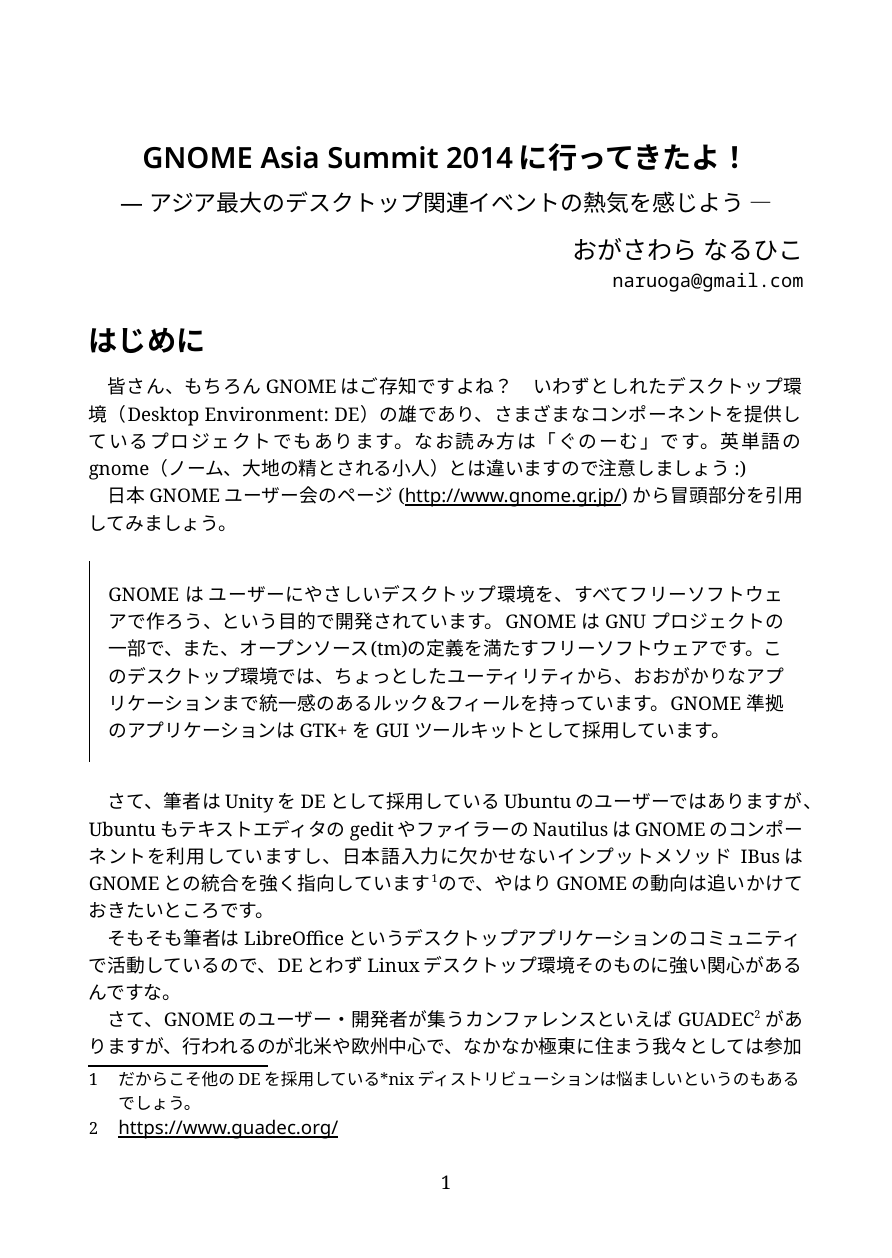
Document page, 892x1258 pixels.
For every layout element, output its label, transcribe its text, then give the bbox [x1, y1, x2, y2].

text naruoga@gmail.com [88, 267, 803, 292]
text 皆さん、もちろんGNOMEはご存知ですよね？ いわずとしれたデスクトップ環境（Desktop Environment: DE）の雄であり、さまざまなコンポーネントを提供しているプロジェクトでもあります。なお読み方は「ぐのーむ」です。英単語のgnome（ノーム、大地の精とされる小人）とは違いますので注意しましょう :) [88, 372, 803, 481]
subtitle はじめに [88, 317, 803, 360]
subtitle ― アジア最大のデスクトップ関連イベントの熱気を感じよう ― [88, 185, 803, 218]
text さて、筆者はUnityをDEとして採用しているUbuntuのユーザーではありますが、UbuntuもテキストエディタのgeditやファイラーのNautilusはGNOMEのコンポーネントを利用していますし、日本語入力に欠かせないインプットメソッドIBusはGNOMEとの統合を強く指向していますので、やはりGNOMEの動向は追いかけておきたいところです。 [88, 787, 803, 923]
text 日本GNOMEユーザー会のページ (http://www.gnome.gr.jp/) から冒頭部分を引用してみましょう。 [88, 481, 803, 535]
text https://www.guadec.org/ [88, 1114, 803, 1140]
text おがさわら なるひこ [88, 231, 803, 267]
text GNOME は ユーザーにやさしいデスクトップ環境を、すべてフリーソフトウェアで作ろう、という目的で開発されています。GNOME は GNU プロジェクトの一部で、また、オープンソース(tm)の定義を満たすフリーソフトウェアです。このデスクトップ環境では、ちょっとしたユーティリティから、おおがかりなアプリケーションまで統一感のあるルック&フィールを持っています。GNOME 準拠のアプリケーションは GTK+ を GUI ツールキットとして採用しています。 [90, 561, 803, 762]
text さて、GNOMEのユーザー・開発者が集うカンファレンスといえばGUADEC がありますが、行われるのが北米や欧州中心で、なかなか極東に住まう我々としては参加 [88, 1005, 803, 1059]
title GNOME Asia Summit 2014に行ってきたよ！ [88, 134, 803, 177]
text そもそも筆者はLibreOfficeというデスクトップアプリケーションのコミュニティで活動しているので、DEとわずLinuxデスクトップ環境そのものに強い関心があるんですな。 [88, 923, 803, 1005]
text だからこそ他のDEを採用している*nixディストリビューションは悩ましいというのもあるでしょう。 [88, 1066, 803, 1114]
